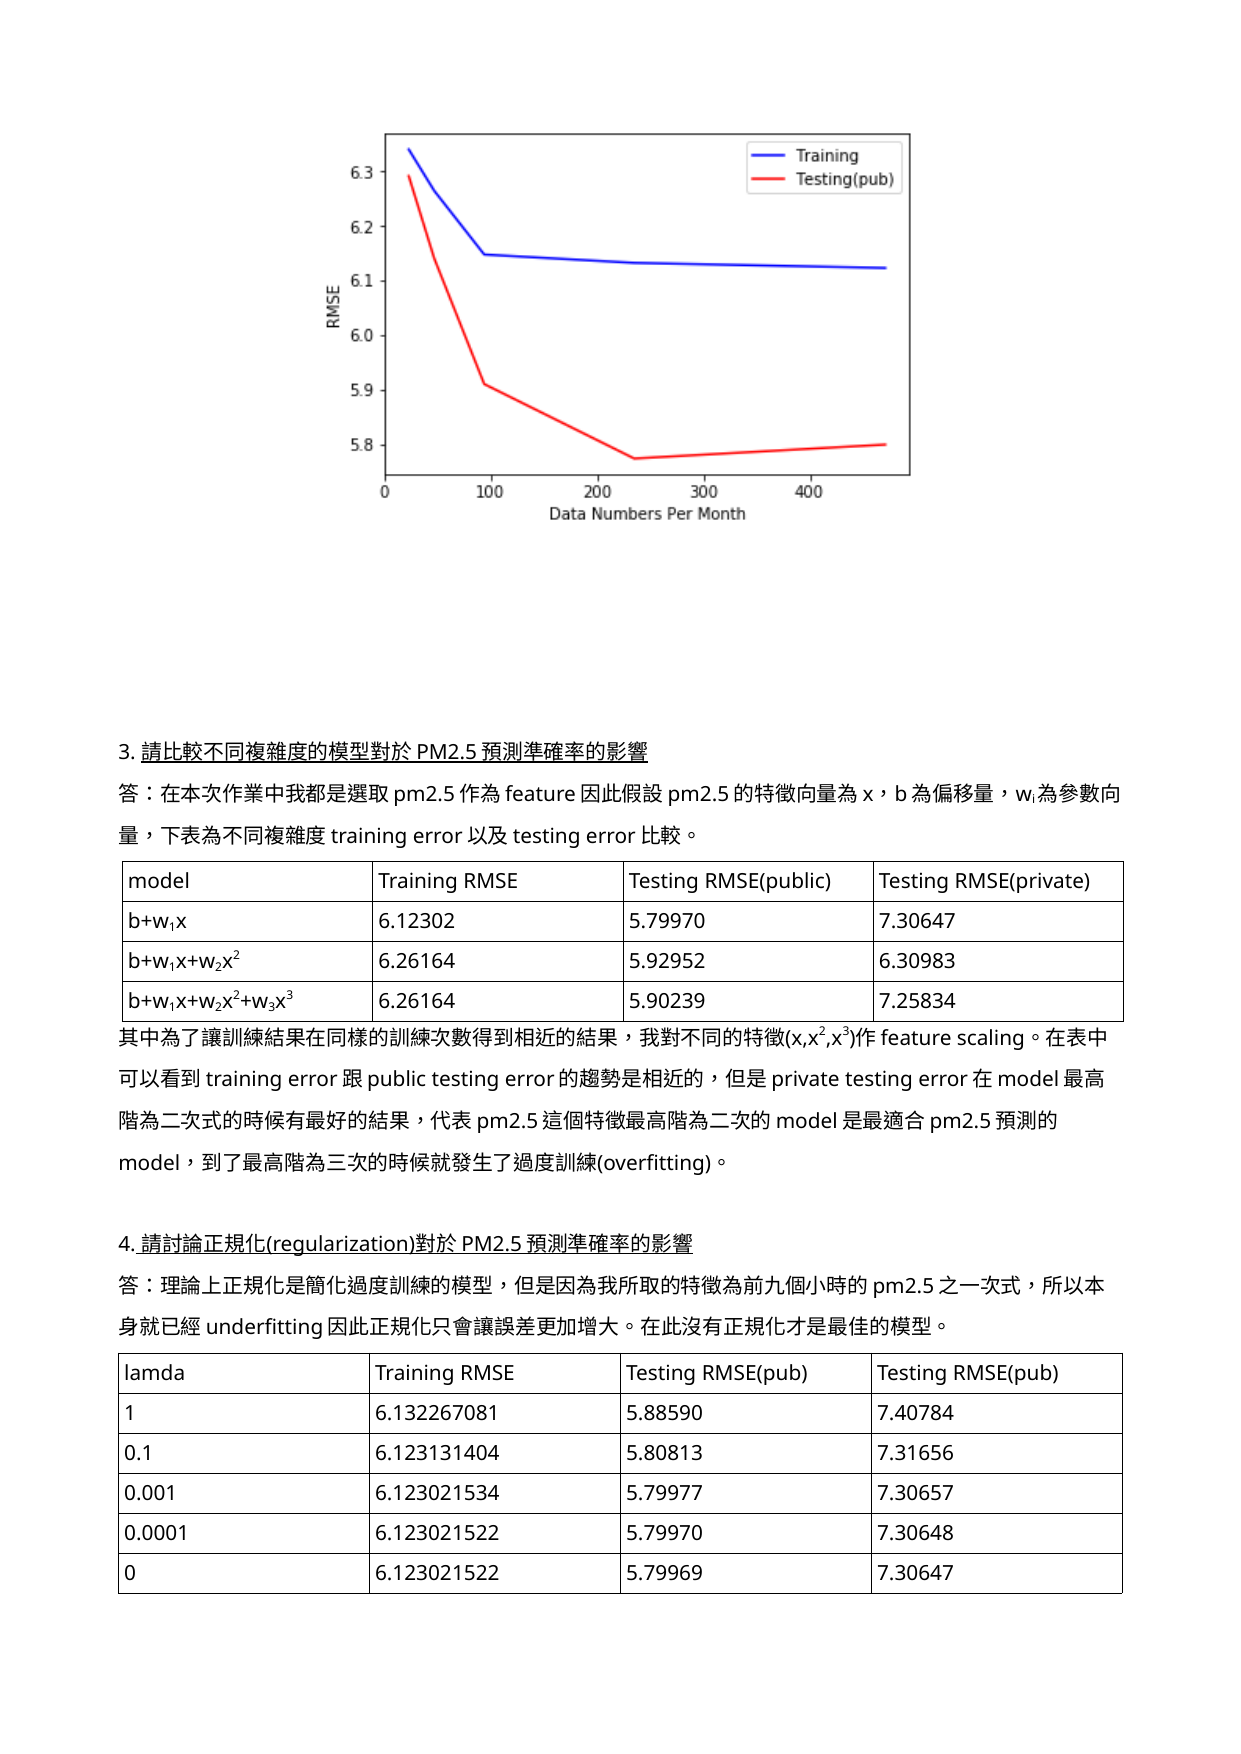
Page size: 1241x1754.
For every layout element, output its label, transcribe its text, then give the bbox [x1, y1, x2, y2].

text 其中為了讓訓練結果在同樣的訓練次數得到相近的結果，我對不同的特徵(x,x2,x3)作feature scaling。在表中可以看到training error跟public testing error的趨勢是相近的，但是private testing error在model最高階為二次式的時候有最好的結果，代表pm2.5這個特徵最高階為二次的model是最適合pm2.5預測的model，到了最高階為三次的時候就發生了過度訓練(overfitting)。 [118, 1021, 1122, 1176]
table_cell 6.123021522 [370, 1514, 620, 1552]
table_cell 5.90239 [624, 982, 873, 1021]
table_cell 6.12302 [373, 902, 623, 941]
table_cell 7.31656 [872, 1434, 1122, 1472]
table_cell 5.92952 [624, 942, 873, 981]
table_cell 5.79977 [621, 1474, 871, 1512]
table_header model [123, 862, 372, 901]
table_cell 6.26164 [373, 982, 623, 1021]
text 答：理論上正規化是簡化過度訓練的模型，但是因為我所取的特徵為前九個小時的pm2.5之一次式，所以本身就已經underfitting因此正規化只會讓誤差更加增大。在此沒有正規化才是最佳的模型。 [118, 1269, 1122, 1341]
text 4. 請討論正規化(regularization)對於PM2.5預測準確率的影響 [118, 1227, 1122, 1257]
text 3. 請比較不同複雜度的模型對於PM2.5預測準確率的影響 [118, 735, 1122, 766]
table_header Testing RMSE(private) [874, 862, 1123, 901]
table_cell 7.30647 [872, 1554, 1122, 1592]
table_cell 5.88590 [621, 1394, 871, 1432]
table_cell 6.123131404 [370, 1434, 620, 1472]
table_cell b+w1x+w2x2 [123, 942, 372, 981]
table_header Testing RMSE(pub) [621, 1354, 871, 1392]
picture [316, 118, 924, 534]
table_cell 0.001 [119, 1474, 369, 1512]
table_cell 7.30657 [872, 1474, 1122, 1512]
table_cell b+w1x+w2x2+w3x3 [123, 982, 372, 1021]
table_cell 7.40784 [872, 1394, 1122, 1432]
table_cell 7.30647 [874, 902, 1123, 941]
table_cell 1 [119, 1394, 369, 1432]
table_cell 5.79970 [624, 902, 873, 941]
table_cell 0.0001 [119, 1514, 369, 1552]
table_header Testing RMSE(pub) [872, 1354, 1122, 1392]
table_header Training RMSE [373, 862, 623, 901]
table_header Training RMSE [370, 1354, 620, 1392]
table_header Testing RMSE(public) [624, 862, 873, 901]
table_cell 6.123021534 [370, 1474, 620, 1512]
table_header lamda [119, 1354, 369, 1392]
table_cell 6.26164 [373, 942, 623, 981]
table_cell 6.132267081 [370, 1394, 620, 1432]
table_cell 0.1 [119, 1434, 369, 1472]
table_cell 5.79970 [621, 1514, 871, 1552]
table_cell 6.30983 [874, 942, 1123, 981]
table_cell 5.80813 [621, 1434, 871, 1472]
table_cell 7.25834 [874, 982, 1123, 1021]
table_cell 5.79969 [621, 1554, 871, 1592]
table_cell 7.30648 [872, 1514, 1122, 1552]
table_cell 6.123021522 [370, 1554, 620, 1592]
text 答：在本次作業中我都是選取pm2.5作為feature因此假設pm2.5的特徵向量為x，b為偏移量，wi為參數向量，下表為不同複雜度training error以及testing error比較。 [118, 777, 1122, 849]
table_cell b+w1x [123, 902, 372, 941]
table_cell 0 [119, 1554, 369, 1592]
